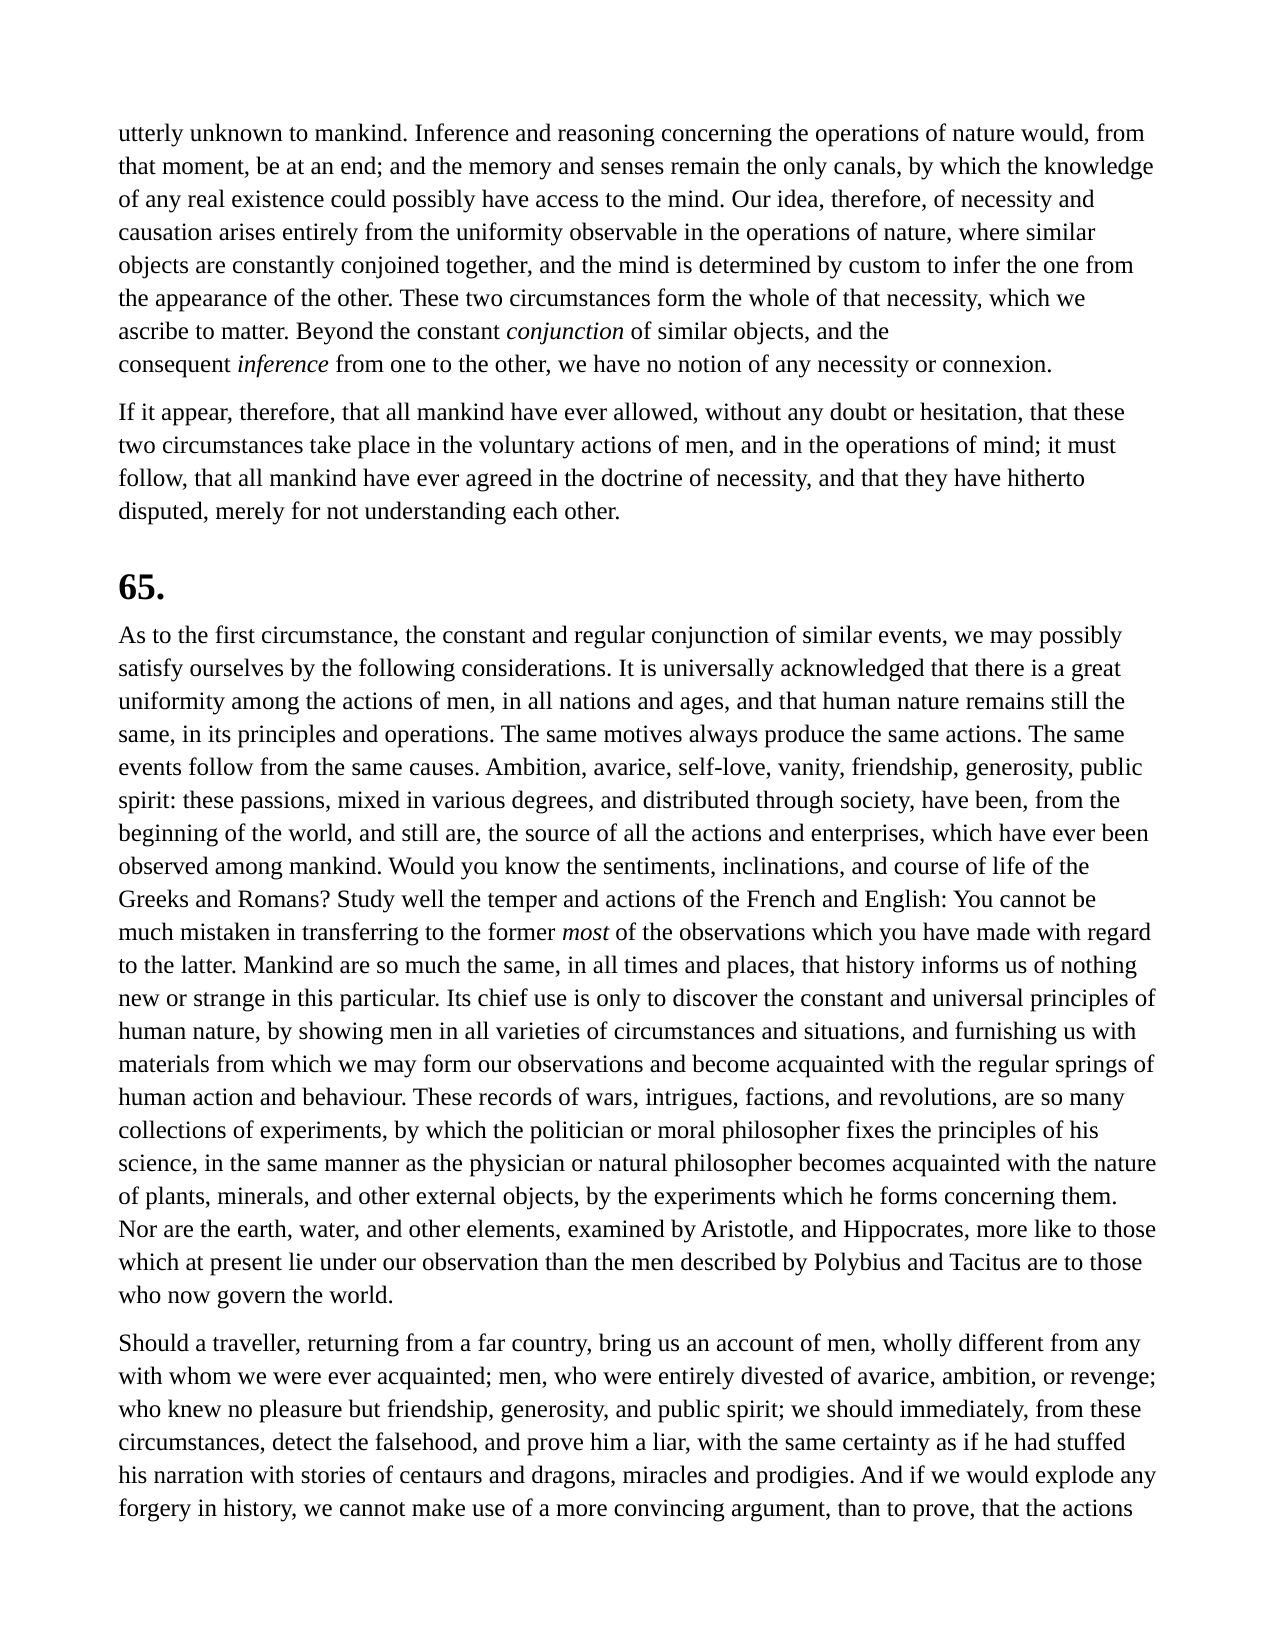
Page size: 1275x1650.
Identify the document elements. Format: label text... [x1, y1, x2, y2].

subtitle 65. [118, 564, 1157, 607]
text If it appear, therefore, that all mankind have ever allowed, without any doubt or hesitation, that these two circumstances take place in the voluntary actions of men, and in the operations of mind; it must follow, that all mankind have ever agreed in the doctrine of necessity, and that they have hitherto disputed, merely for not understanding each other. [118, 397, 1157, 525]
text utterly unknown to mankind. Inference and reasoning concerning the operations of nature would, from that moment, be at an end; and the memory and senses remain the only canals, by which the knowledge of any real existence could possibly have access to the mind. Our idea, therefore, of necessity and causation arises entirely from the uniformity observable in the operations of nature, where similar objects are constantly conjoined together, and the mind is determined by custom to infer the one from the appearance of the other. These two circumstances form the whole of that necessity, which we ascribe to matter. Beyond the constant conjunction of similar objects, and the consequent inference from one to the other, we have no notion of any necessity or connexion. [118, 118, 1157, 378]
text Should a traveller, returning from a far country, bring us an account of men, wholly different from any with whom we were ever acquainted; men, who were entirely divested of avarice, ambition, or revenge; who knew no pleasure but friendship, generosity, and public spirit; we should immediately, from these circumstances, detect the falsehood, and prove him a liar, with the same certainty as if he had stuffed his narration with stories of centaurs and dragons, miracles and prodigies. And if we would explode any forgery in history, we cannot make use of a more convincing argument, than to prove, that the actions [118, 1328, 1157, 1522]
text As to the first circumstance, the constant and regular conjunction of similar events, we may possibly satisfy ourselves by the following considerations. It is universally acknowledged that there is a great uniformity among the actions of men, in all nations and ages, and that human nature remains still the same, in its principles and operations. The same motives always produce the same actions. The same events follow from the same causes. Ambition, avarice, self-love, vanity, friendship, generosity, public spirit: these passions, mixed in various degrees, and distributed through society, have been, from the beginning of the world, and still are, the source of all the actions and enterprises, which have ever been observed among mankind. Would you know the sentiments, inclinations, and course of life of the Greeks and Romans? Study well the temper and actions of the French and English: You cannot be much mistaken in transferring to the former most of the observations which you have made with regard to the latter. Mankind are so much the same, in all times and places, that history informs us of nothing new or strange in this particular. Its chief use is only to discover the constant and universal principles of human nature, by showing men in all varieties of circumstances and situations, and furnishing us with materials from which we may form our observations and become acquainted with the regular springs of human action and behaviour. These records of wars, intrigues, factions, and revolutions, are so many collections of experiments, by which the politician or moral philosopher fixes the principles of his science, in the same manner as the physician or natural philosopher becomes acquainted with the nature of plants, minerals, and other external objects, by the experiments which he forms concerning them. Nor are the earth, water, and other elements, examined by Aristotle, and Hippocrates, more like to those which at present lie under our observation than the men described by Polybius and Tacitus are to those who now govern the world. [118, 620, 1157, 1309]
